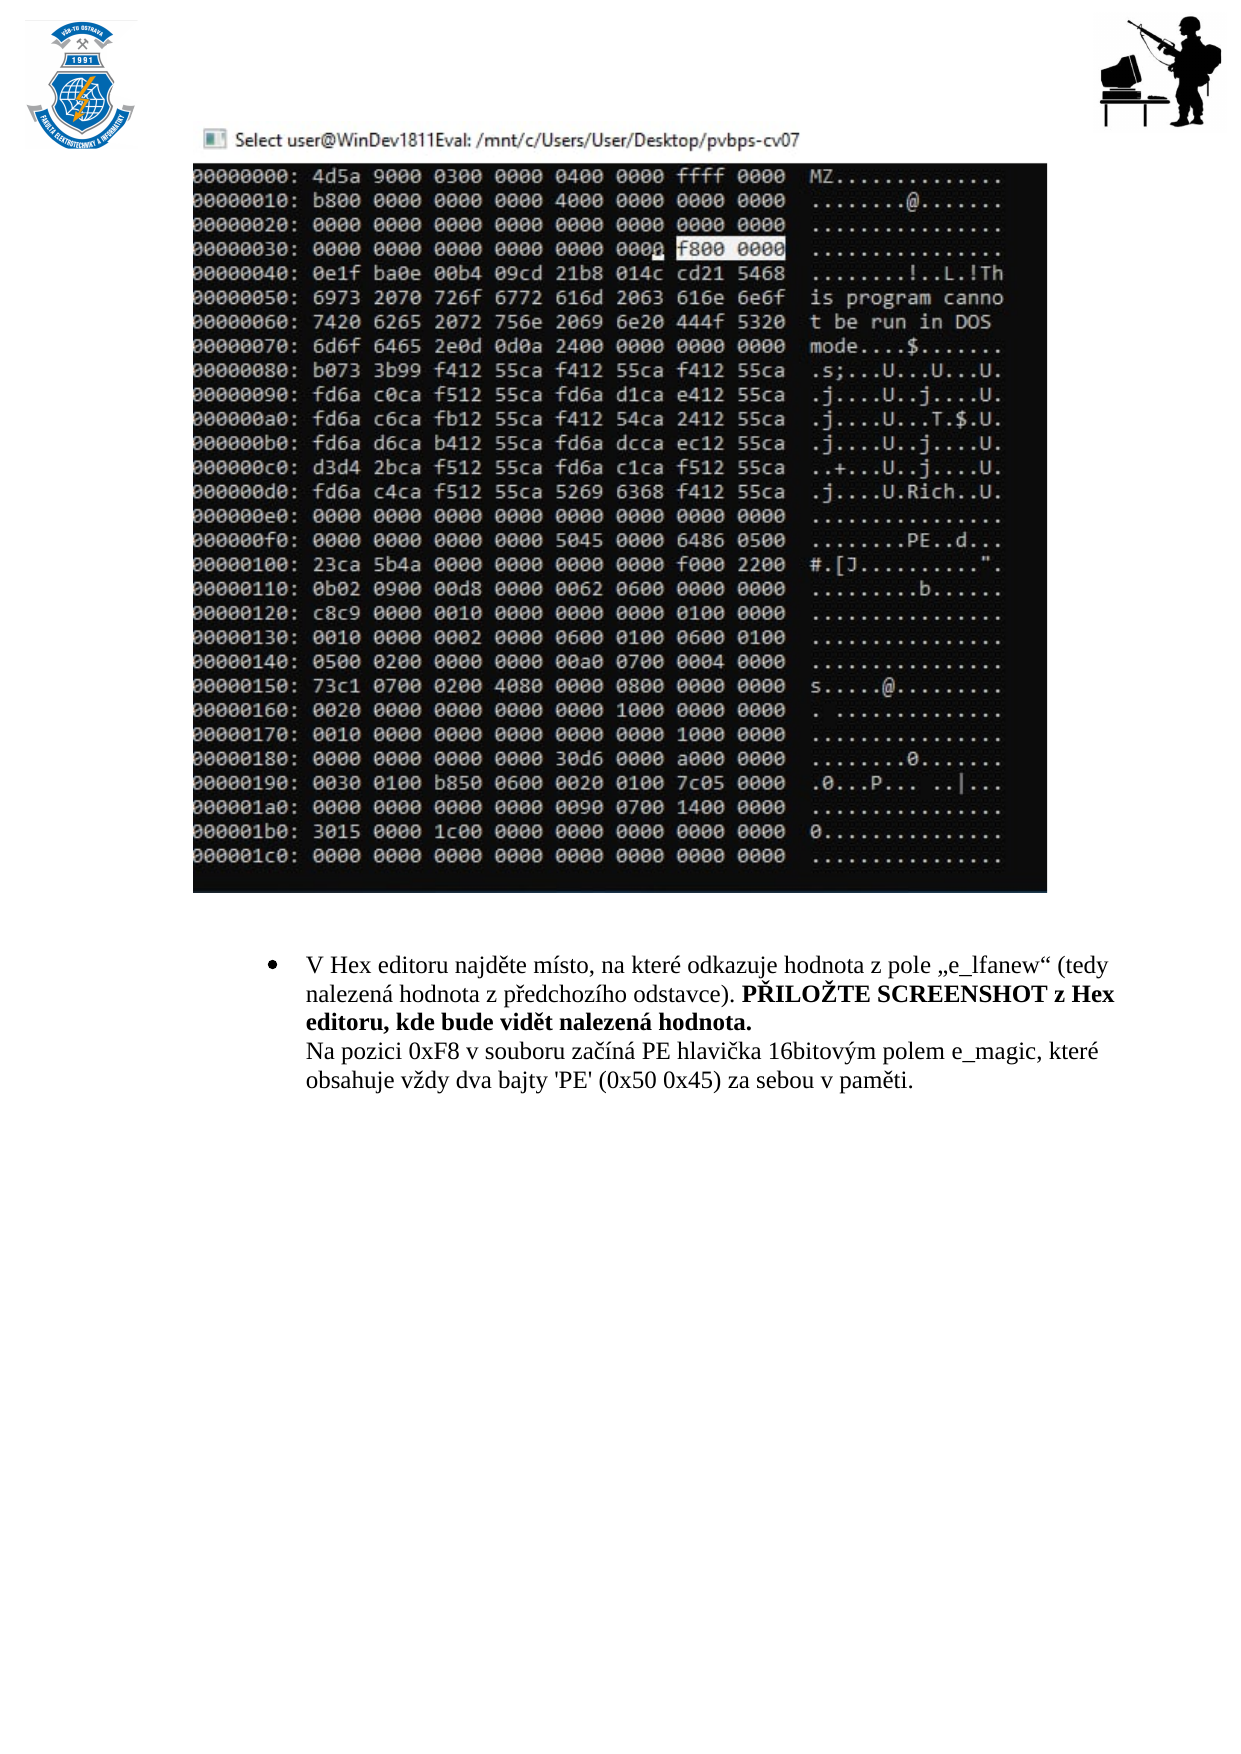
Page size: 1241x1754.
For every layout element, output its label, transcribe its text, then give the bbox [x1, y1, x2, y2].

picture [1093, 12, 1228, 133]
list V Hex editoru najděte místo, na které odkazuje hodnota z pole „e_lfanew“ (tedy nalezená hodnota z předchozího odstavce). PŘILOŽTE SCREENSHOT z Hex editoru, kde bude vidět nalezená hodnota. [268, 950, 1122, 1036]
list Na pozici 0xF8 v souboru začíná PE hlavička 16bitovým polem e_magic, které obsahuje vždy dva bajty 'PE' (0x50 0x45) za sebou v paměti. [268, 1036, 1122, 1094]
picture [193, 121, 1048, 893]
picture [25, 20, 139, 153]
